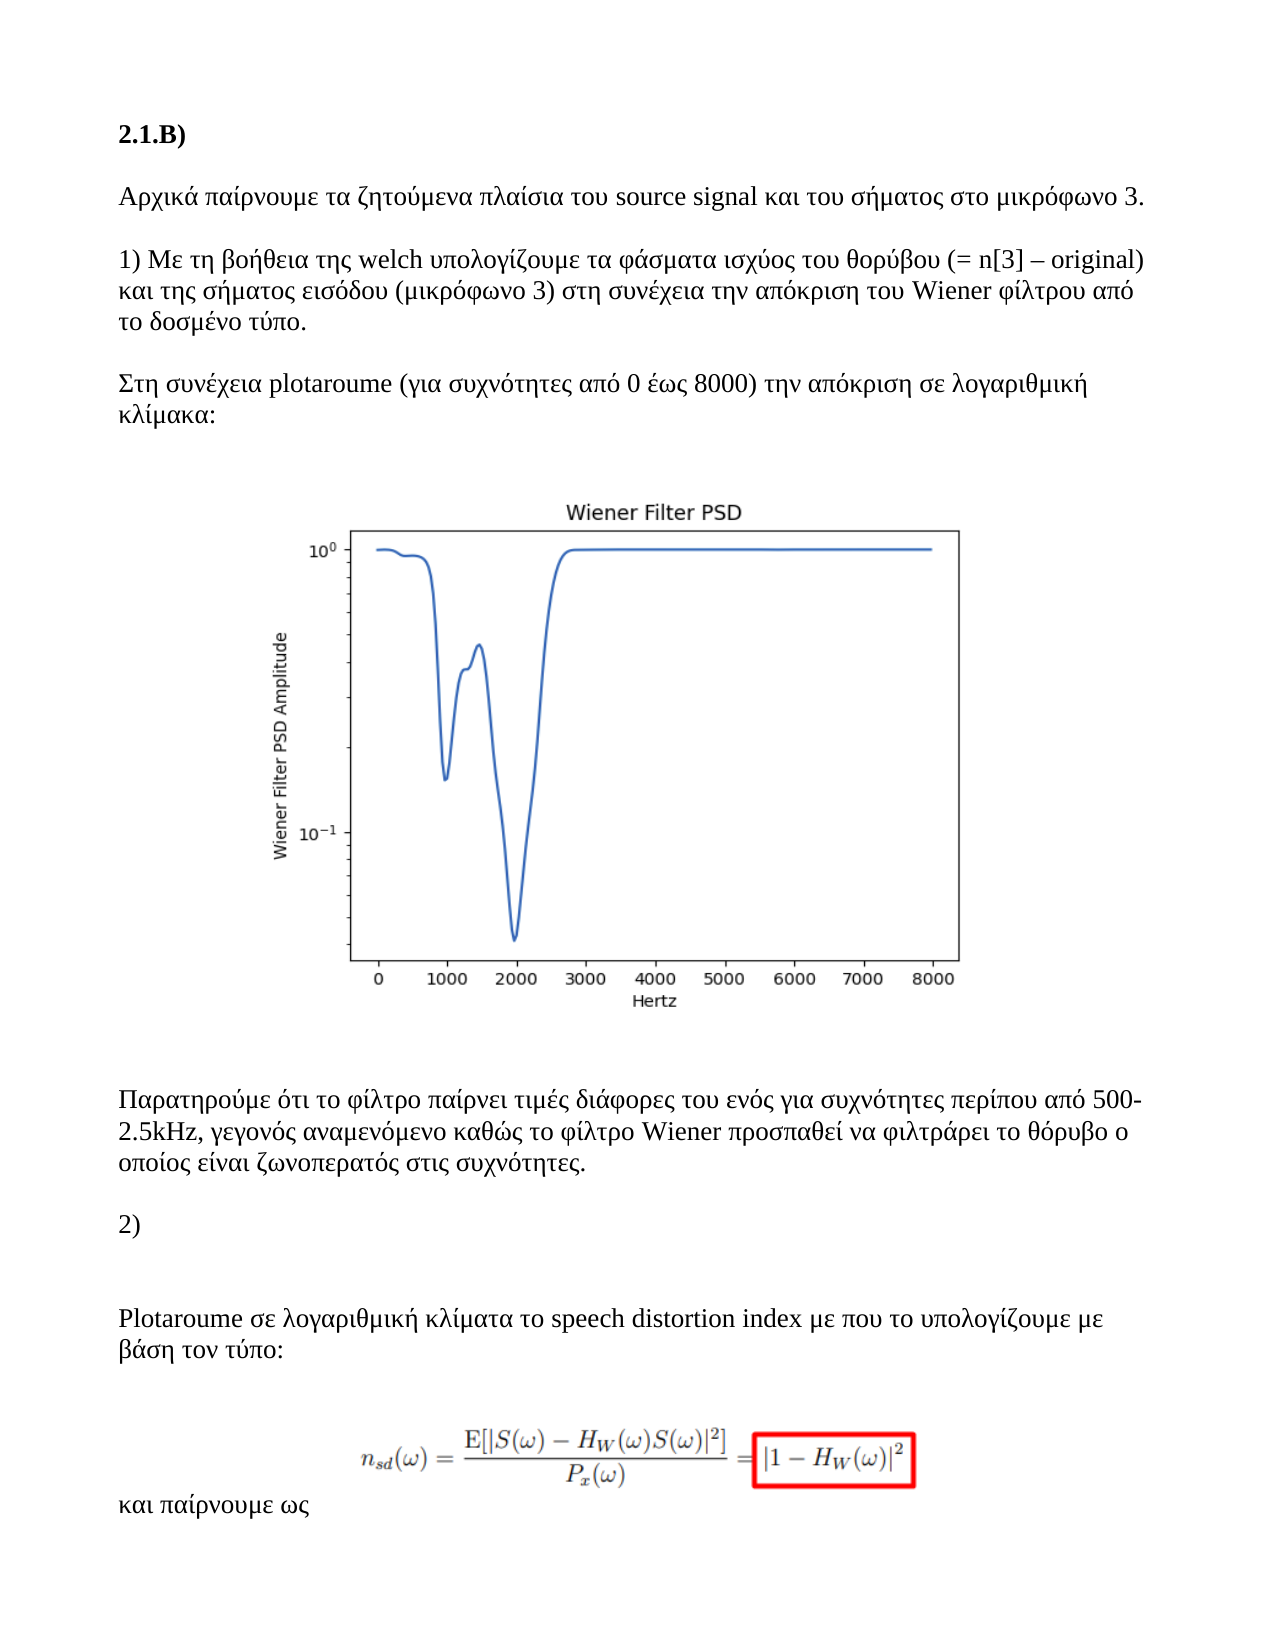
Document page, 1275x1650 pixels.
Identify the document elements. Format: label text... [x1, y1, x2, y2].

text Παρατηρούμε ότι το φίλτρο παίρνει τιμές διάφορες του ενός για συχνότητες περίπου από 500-2.5kHz, γεγονός αναμενόμενο καθώς το φίλτρο Wiener προσπαθεί να φιλτράρει το θόρυβο ο οποίος είναι ζωνοπερατός στις συχνότητες. [118, 1084, 1157, 1177]
text 1) Με τη βοήθεια της welch υπολογίζουμε τα φάσματα ισχύος του θορύβου (= n[3] – original) και της σήματος εισόδου (μικρόφωνο 3) στη συνέχεια την απόκριση του Wiener φίλτρου από το δοσμένο τύπο. [118, 243, 1157, 336]
picture [322, 1415, 953, 1502]
text Στη συνέχεια plotaroume (για συχνότητες από 0 έως 8000) την απόκριση σε λογαριθμική κλίμακα: [118, 367, 1157, 429]
text 2.1.Β) [118, 118, 1157, 149]
picture [252, 463, 1037, 1022]
text 2) [118, 1208, 1157, 1239]
text Αρχικά παίρνουμε τα ζητούμενα πλαίσια του source signal και του σήματος στο μικρόφωνο 3. [118, 180, 1157, 212]
text και παίρνουμε ως [118, 1488, 1157, 1520]
text Plotaroume σε λογαριθμική κλίματα το speech distortion index με που το υπολογίζουμε με βάση τον τύπο: [118, 1302, 1157, 1364]
